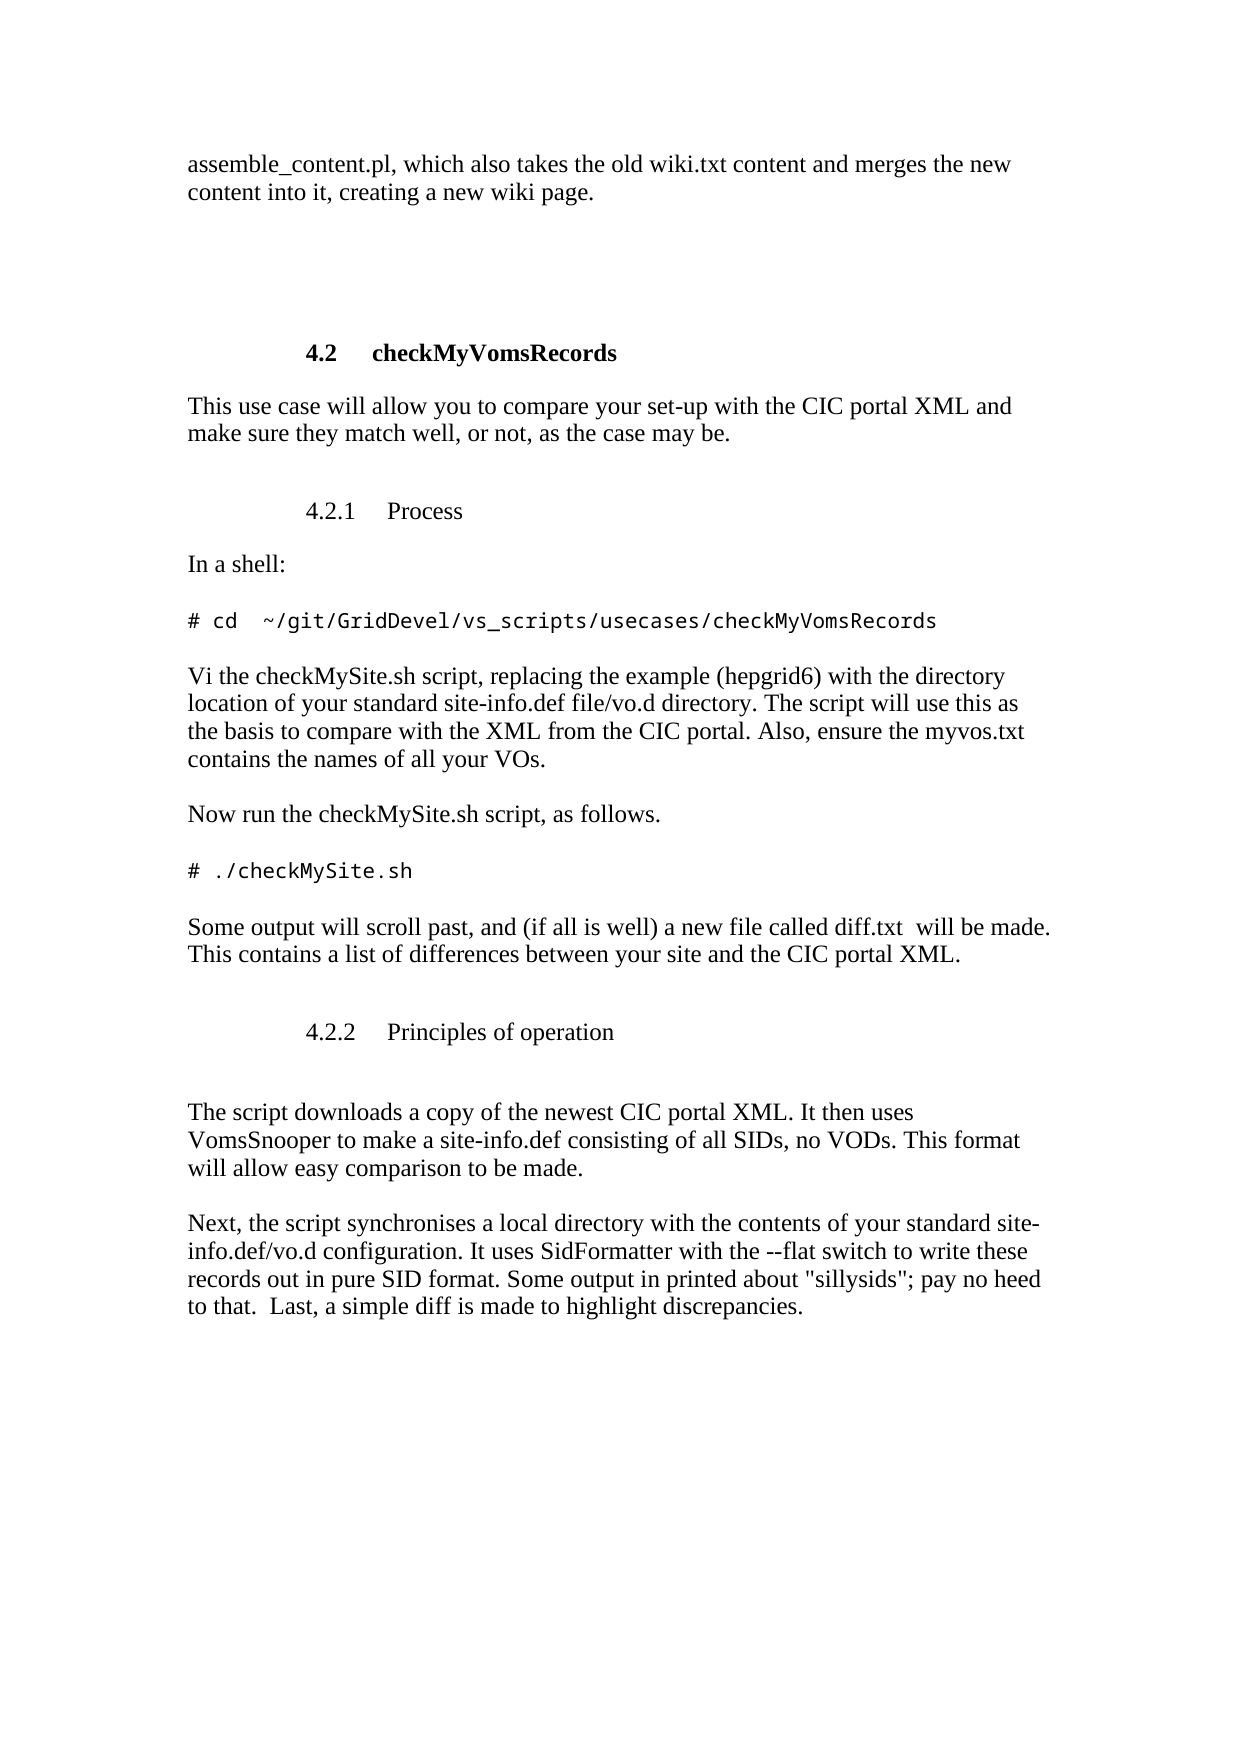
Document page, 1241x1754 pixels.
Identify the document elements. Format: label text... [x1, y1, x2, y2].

text In a shell: [187, 550, 1053, 578]
subtitle checkMyVomsRecords [306, 339, 934, 367]
subtitle Principles of operation [306, 1018, 934, 1046]
text The script downloads a copy of the newest CIC portal XML. It then uses VomsSnooper to make a site-info.def consisting of all SIDs, no VODs. This format will allow easy comparison to be made. [187, 1098, 1053, 1182]
text Vi the checkMySite.sh script, replacing the example (hepgrid6) with the directory location of your standard site-info.def file/vo.d directory. The script will use this as the basis to compare with the XML from the CIC portal. Also, ensure the myvos.txt contains the names of all your VOs. [187, 662, 1053, 773]
text # ./checkMySite.sh [187, 856, 1053, 884]
text Next, the script synchronises a local directory with the contents of your standard site-info.def/vo.d configuration. It uses SidFormatter with the --flat switch to write these records out in pure SID format. Some output in printed about "sillysids"; pay no heed to that. Last, a simple diff is made to highlight discrepancies. [187, 1209, 1053, 1320]
text Some output will scroll past, and (if all is well) a new file called diff.txt will be made. This contains a list of differences between your site and the CIC portal XML. [187, 913, 1053, 968]
text assemble_content.pl, which also takes the old wiki.txt content and merges the new content into it, creating a new wiki page. [187, 150, 1053, 205]
subtitle Process [306, 497, 934, 525]
text # cd ~/git/GridDevel/vs_scripts/usecases/checkMyVomsRecords [187, 606, 1053, 634]
text Now run the checkMySite.sh script, as follows. [187, 800, 1053, 828]
text This use case will allow you to compare your set-up with the CIC portal XML and make sure they match well, or not, as the case may be. [187, 392, 1053, 447]
